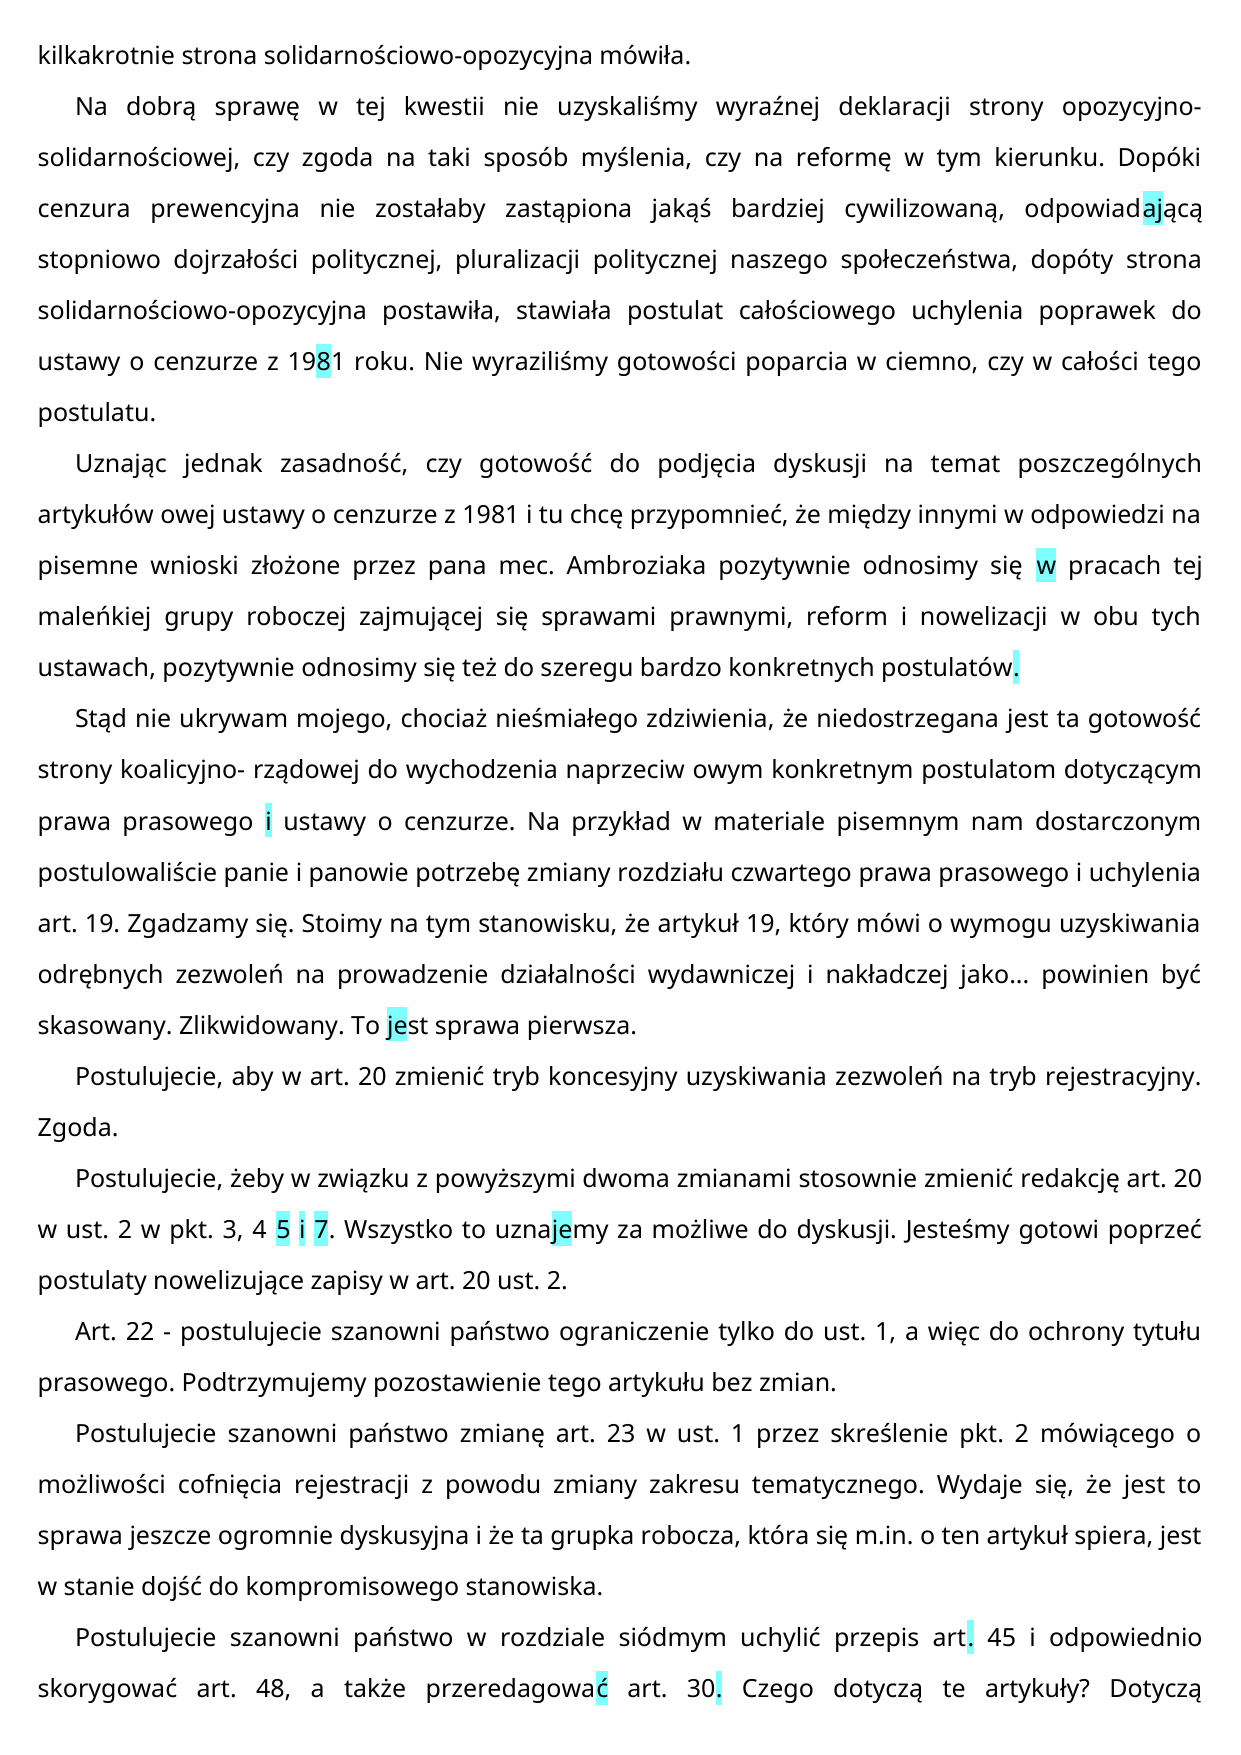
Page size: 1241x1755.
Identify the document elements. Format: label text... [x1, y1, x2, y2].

text Postulujecie, żeby w związku z powyższymi dwoma zmianami stosownie zmienić redakcję art. 20 w ust. 2 w pkt. 3, 4 5 i 7. Wszystko to uznajemy za możliwe do dyskusji. Jesteśmy gotowi poprzeć postulaty nowelizujące zapisy w art. 20 ust. 2. [37, 1160, 1203, 1297]
text kilkakrotnie strona solidarnościowo-opozycyjna mówiła. [37, 37, 1203, 72]
text Art. 22 - postulujecie szanowni państwo ograniczenie tylko do ust. 1, a więc do ochrony tytułu prasowego. Podtrzymujemy pozostawienie tego artykułu bez zmian. [37, 1313, 1203, 1399]
text Na dobrą sprawę w tej kwestii nie uzyskaliśmy wyraźnej deklaracji strony opozycyjno-solidarnościowej, czy zgoda na taki sposób myślenia, czy na reformę w tym kierunku. Dopóki cenzura prewencyjna nie zostałaby zastąpiona jakąś bardziej cywilizowaną, odpowiadającą stopniowo dojrzałości politycznej, pluralizacji politycznej naszego społeczeństwa, dopóty strona solidarnościowo-opozycyjna postawiła, stawiała postulat całościowego uchylenia poprawek do ustawy o cenzurze z 1981 roku. Nie wyraziliśmy gotowości poparcia w ciemno, czy w całości tego postulatu. [37, 88, 1203, 429]
text Uznając jednak zasadność, czy gotowość do podjęcia dyskusji na temat poszczególnych artykułów owej ustawy o cenzurze z 1981 i tu chcę przypomnieć, że między innymi w odpowiedzi na pisemne wnioski złożone przez pana mec. Ambroziaka pozytywnie odnosimy się w pracach tej maleńkiej grupy roboczej zajmującej się sprawami prawnymi, reform i nowelizacji w obu tych ustawach, pozytywnie odnosimy się też do szeregu bardzo konkretnych postulatów. [37, 446, 1203, 684]
text Postulujecie szanowni państwo zmianę art. 23 w ust. 1 przez skreślenie pkt. 2 mówiącego o możliwości cofnięcia rejestracji z powodu zmiany zakresu tematycznego. Wydaje się, że jest to sprawa jeszcze ogromnie dyskusyjna i że ta grupka robocza, która się m.in. o ten artykuł spiera, jest w stanie dojść do kompromisowego stanowiska. [37, 1416, 1203, 1603]
text Postulujecie szanowni państwo w rozdziale siódmym uchylić przepis art. 45 i odpowiednio skorygować art. 48, a także przeredagować art. 30. Czego dotyczą te artykuły? Dotyczą [37, 1620, 1203, 1705]
text Stąd nie ukrywam mojego, chociaż nieśmiałego zdziwienia, że niedostrzegana jest ta gotowość strony koalicyjno- rządowej do wychodzenia naprzeciw owym konkretnym postulatom dotyczącym prawa prasowego i ustawy o cenzurze. Na przykład w materiale pisemnym nam dostarczonym postulowaliście panie i panowie potrzebę zmiany rozdziału czwartego prawa prasowego i uchylenia art. 19. Zgadzamy się. Stoimy na tym stanowisku, że artykuł 19, który mówi o wymogu uzyskiwania odrębnych zezwoleń na prowadzenie działalności wydawniczej i nakładczej jako... powinien być skasowany. Zlikwidowany. To jest sprawa pierwsza. [37, 701, 1203, 1041]
text Postulujecie, aby w art. 20 zmienić tryb koncesyjny uzyskiwania zezwoleń na tryb rejestracyjny. Zgoda. [37, 1058, 1203, 1143]
